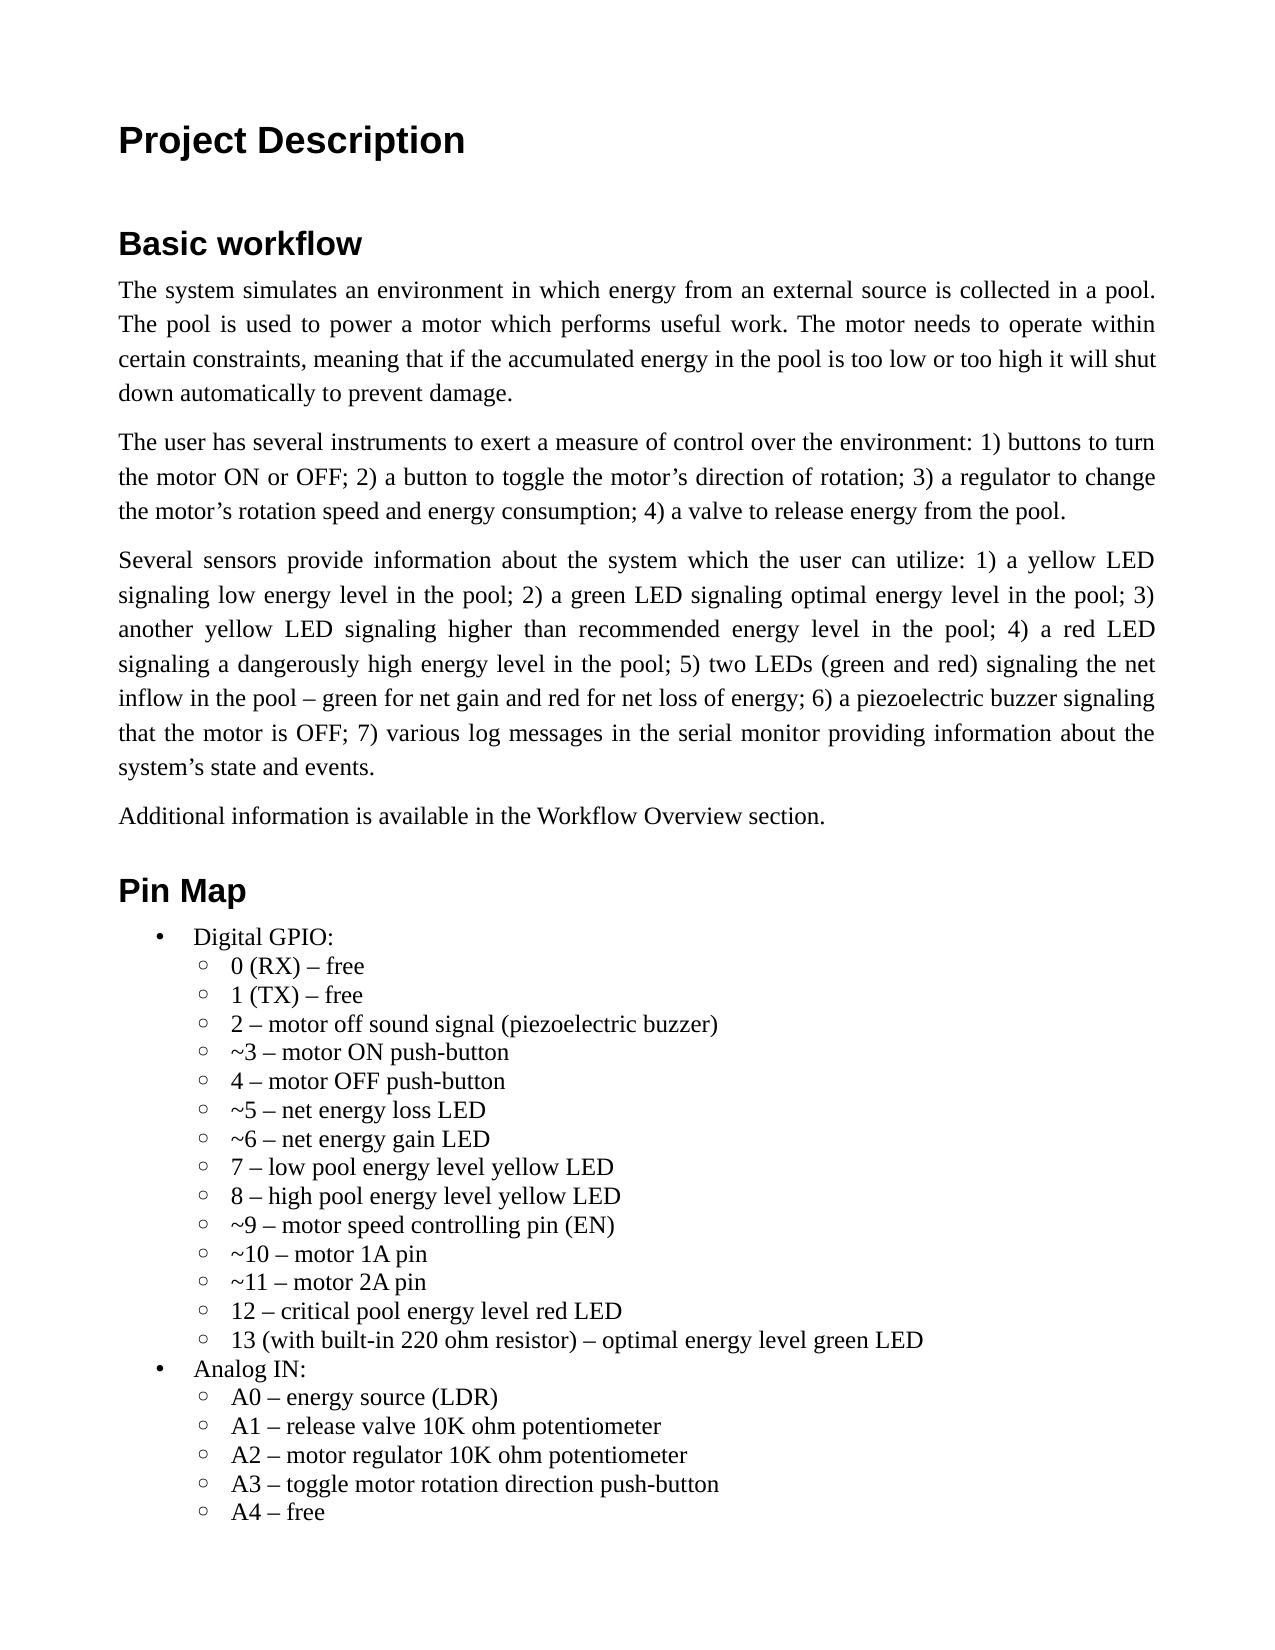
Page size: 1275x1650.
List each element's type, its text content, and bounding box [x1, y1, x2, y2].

list 1 (TX) – free [193, 980, 1157, 1009]
list ~10 – motor 1A pin [193, 1239, 1157, 1267]
list ~11 – motor 2A pin [193, 1267, 1157, 1296]
list ~3 – motor ON push-button [193, 1037, 1157, 1066]
list 0 (RX) – free [193, 951, 1157, 980]
list 8 – high pool energy level yellow LED [193, 1181, 1157, 1210]
list ~9 – motor speed controlling pin (EN) [193, 1210, 1157, 1239]
list A3 – toggle motor rotation direction push-button [193, 1469, 1157, 1497]
list A4 – free [193, 1497, 1157, 1526]
list Analog IN: [156, 1354, 1157, 1382]
text Several sensors provide information about the system which the user can utilize: 1) a yellow LED signaling low energy level in the pool; 2) a green LED signaling optimal energy level in the pool; 3) another yellow LED signaling higher than recommended energy level in the pool; 4) a red LED signaling a dangerously high energy level in the pool; 5) two LEDs (green and red) signaling the net inflow in the pool – green for net gain and red for net loss of energy; 6) a piezoelectric buzzer signaling that the motor is OFF; 7) various log messages in the serial monitor providing information about the system’s state and events. [118, 546, 1157, 781]
text The user has several instruments to exert a measure of control over the environment: 1) buttons to turn the motor ON or OFF; 2) a button to toggle the motor’s direction of rotation; 3) a regulator to change the motor’s rotation speed and energy consumption; 4) a valve to release energy from the pool. [118, 427, 1157, 525]
subtitle Basic workflow [118, 224, 1157, 262]
list Digital GPIO: [156, 922, 1157, 951]
list ~6 – net energy gain LED [193, 1124, 1157, 1152]
subtitle Pin Map [118, 871, 1157, 910]
text The system simulates an environment in which energy from an external source is collected in a pool. The pool is used to power a motor which performs useful work. The motor needs to operate within certain constraints, meaning that if the accumulated energy in the pool is too low or too high it will shut down automatically to prevent damage. [118, 275, 1157, 407]
list 12 – critical pool energy level red LED [193, 1296, 1157, 1325]
subtitle Project Description [118, 118, 1157, 162]
list 2 – motor off sound signal (piezoelectric buzzer) [193, 1009, 1157, 1037]
list A0 – energy source (LDR) [193, 1382, 1157, 1411]
list ~5 – net energy loss LED [193, 1095, 1157, 1124]
list 4 – motor OFF push-button [193, 1066, 1157, 1095]
text Additional information is available in the Workflow Overview section. [118, 801, 1157, 830]
list 13 (with built-in 220 ohm resistor) – optimal energy level green LED [193, 1325, 1157, 1354]
list 7 – low pool energy level yellow LED [193, 1152, 1157, 1181]
list A2 – motor regulator 10K ohm potentiometer [193, 1440, 1157, 1469]
list A1 – release valve 10K ohm potentiometer [193, 1411, 1157, 1440]
